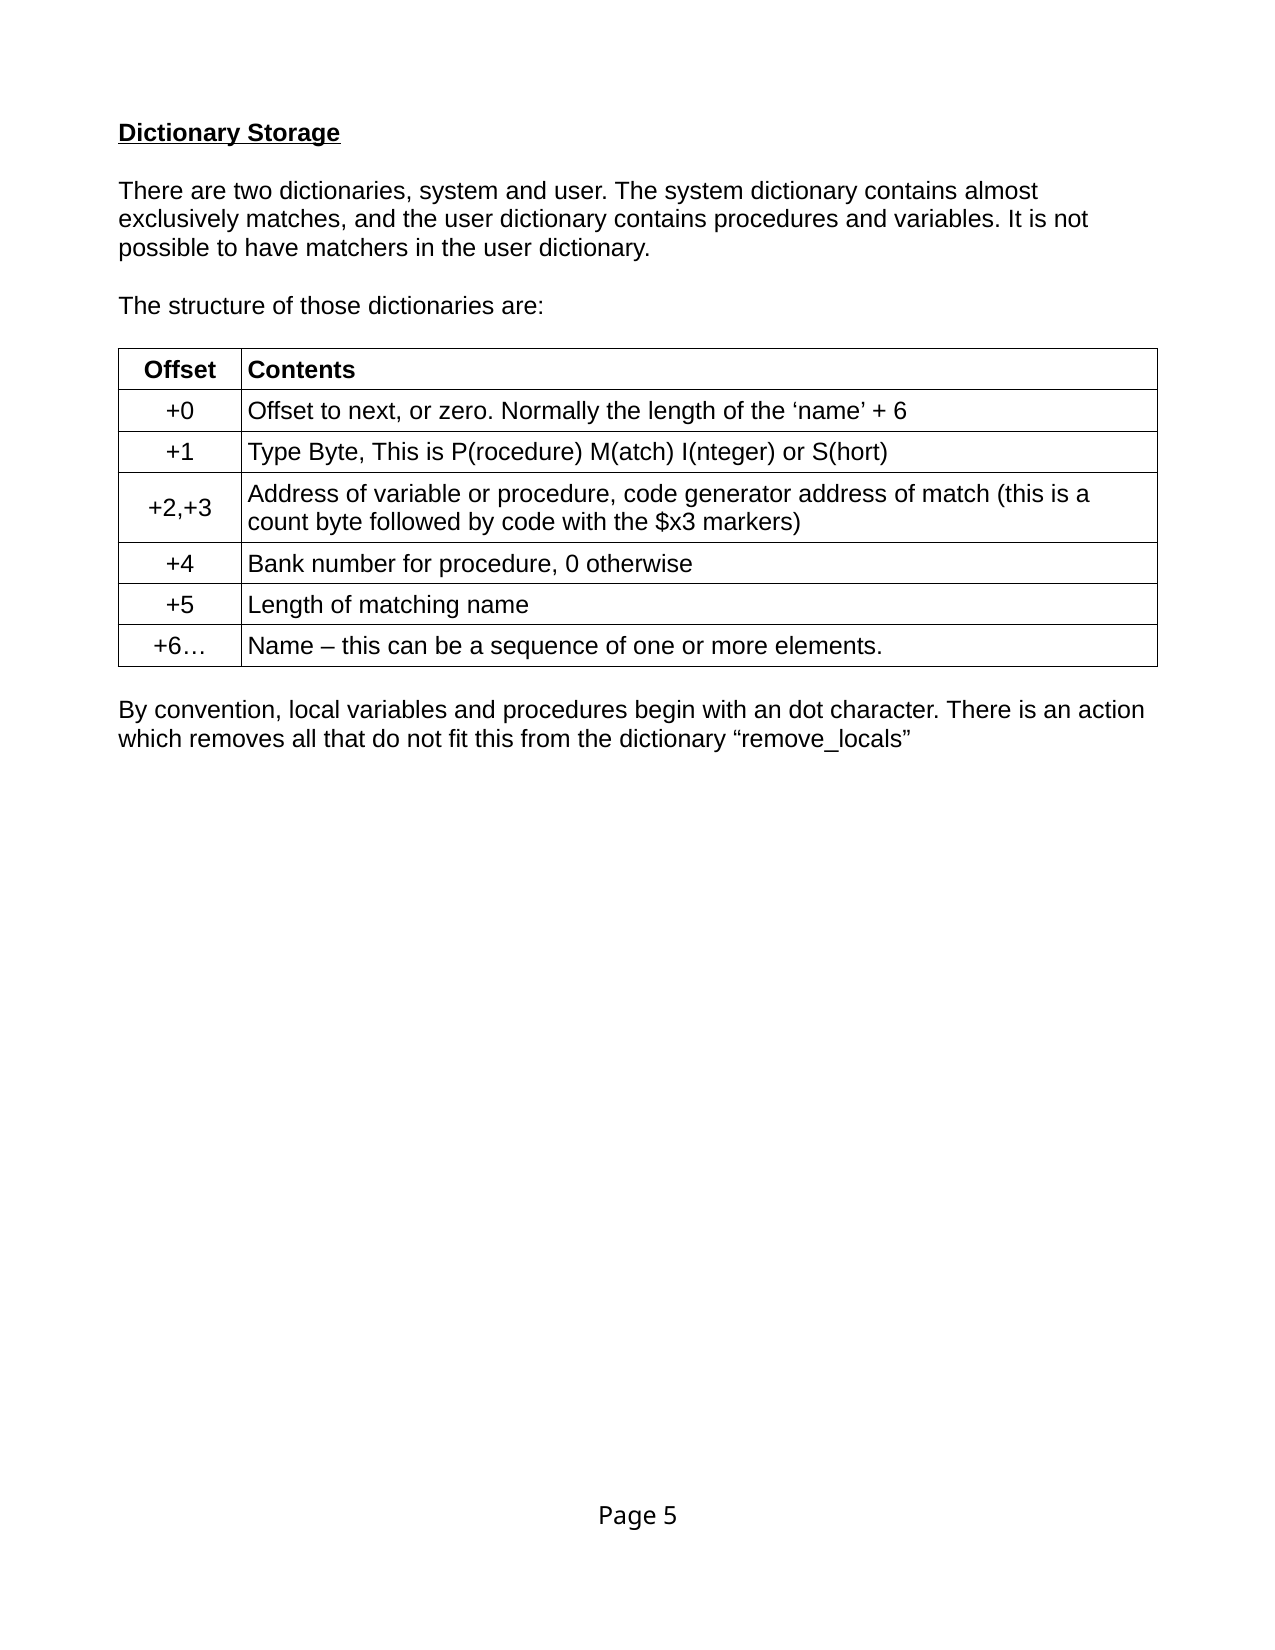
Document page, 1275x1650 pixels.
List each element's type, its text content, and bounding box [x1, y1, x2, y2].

table_cell +4 [119, 543, 241, 583]
table_cell +1 [119, 432, 241, 472]
table_cell Bank number for procedure, 0 otherwise [242, 543, 1157, 583]
table_cell +6… [119, 625, 241, 666]
table_cell Offset to next, or zero. Normally the length of the ‘name’ + 6 [242, 390, 1157, 431]
text Dictionary Storage [118, 118, 1157, 147]
table_cell Address of variable or procedure, code generator address of match (this is a count byte followed by code with the $x3 markers) [242, 473, 1157, 542]
text There are two dictionaries, system and user. The system dictionary contains almost exclusively matches, and the user dictionary contains procedures and variables. It is not possible to have matchers in the user dictionary. [118, 176, 1157, 262]
table_cell Length of matching name [242, 584, 1157, 624]
table_header Offset [119, 349, 241, 389]
text The structure of those dictionaries are: [118, 291, 1157, 319]
table_cell +0 [119, 390, 241, 431]
table_cell +5 [119, 584, 241, 624]
table_header Contents [242, 349, 1157, 389]
text By convention, local variables and procedures begin with an dot character. There is an action which removes all that do not fit this from the dictionary “remove_locals” [118, 695, 1157, 753]
table_cell +2,+3 [119, 473, 241, 542]
table_cell Type Byte, This is P(rocedure) M(atch) I(nteger) or S(hort) [242, 432, 1157, 472]
table_cell Name – this can be a sequence of one or more elements. [242, 625, 1157, 666]
